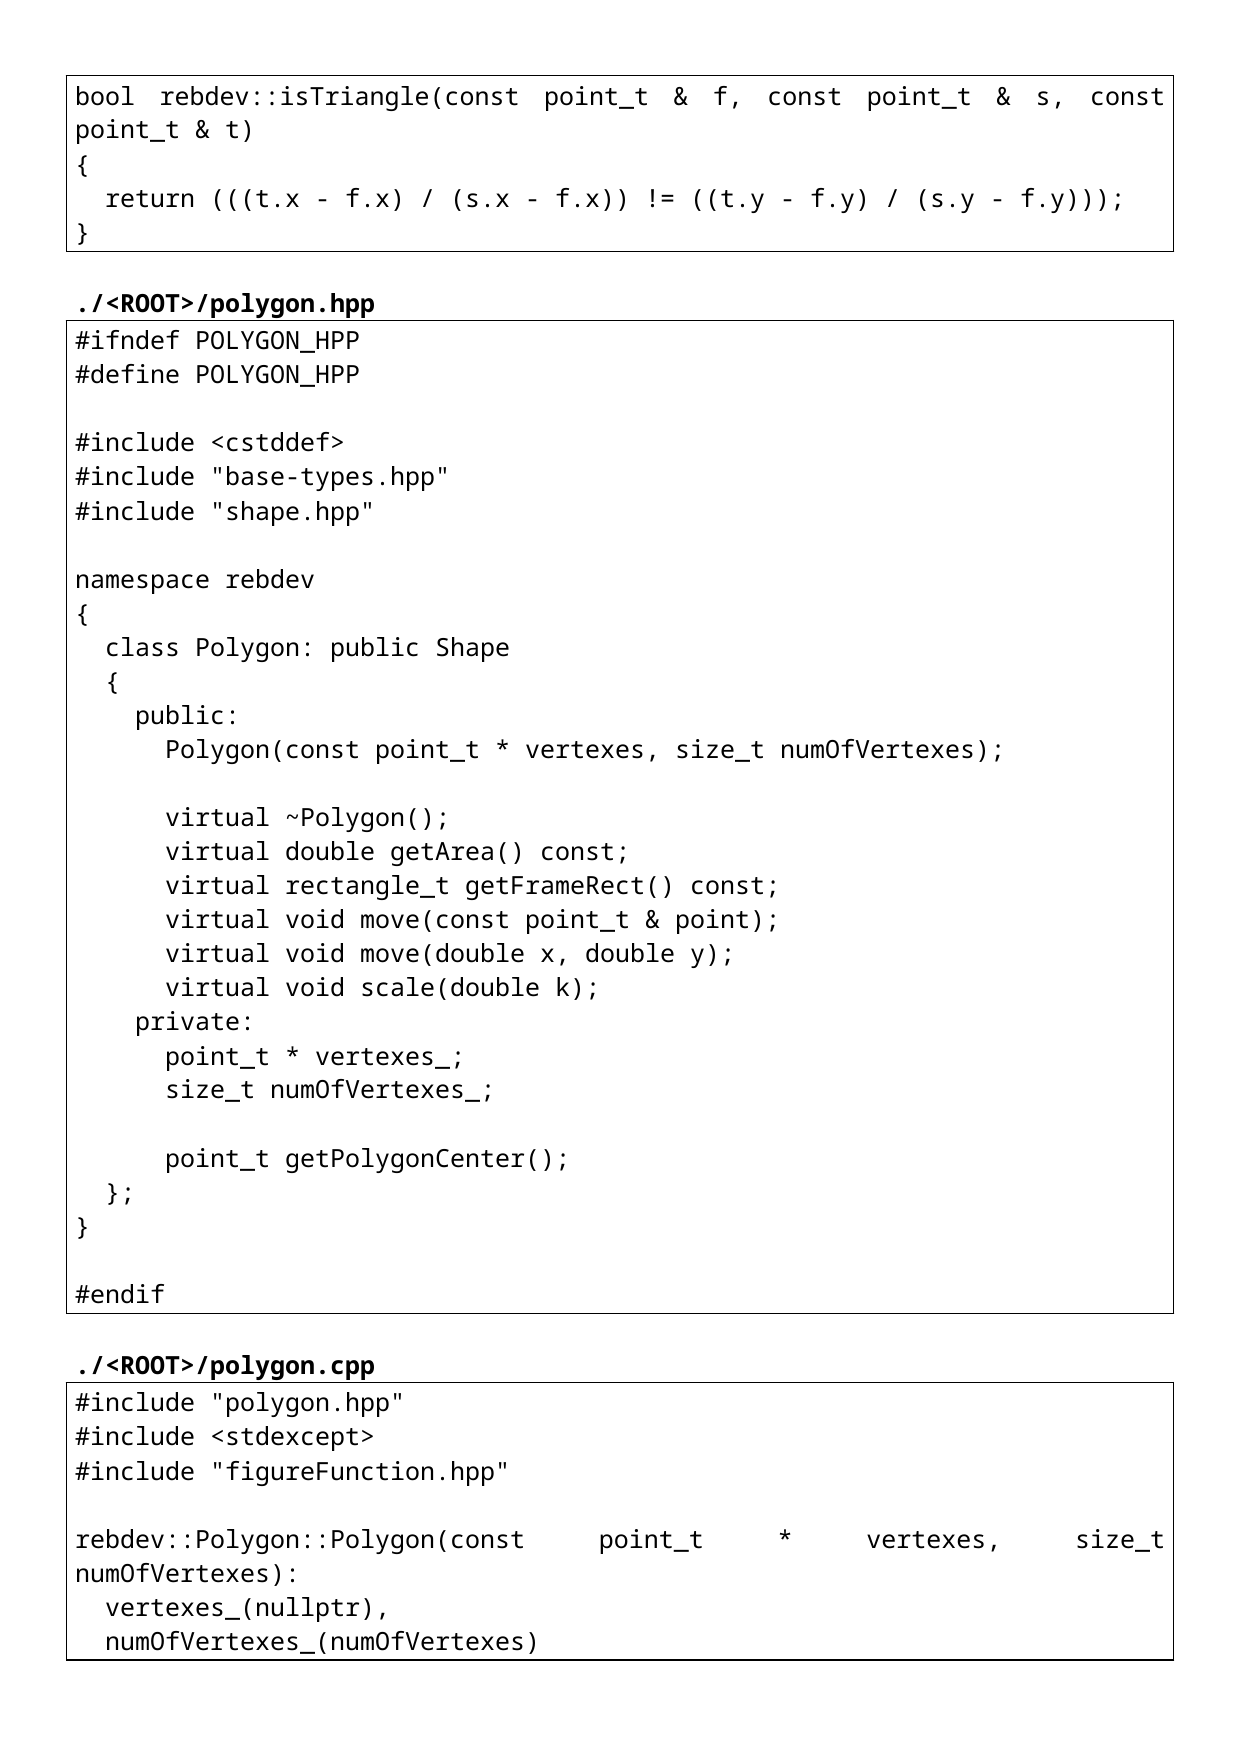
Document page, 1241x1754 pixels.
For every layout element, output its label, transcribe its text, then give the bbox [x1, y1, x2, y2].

text } [75, 1208, 1165, 1242]
text virtual double getArea() const; [75, 834, 1165, 868]
text return (((t.x - f.x) / (s.x - f.x)) != ((t.y - f.y) / (s.y - f.y))); [75, 180, 1165, 211]
text Polygon(const point_t * vertexes, size_t numOfVertexes); [75, 732, 1165, 766]
text numOfVertexes_(numOfVertexes) [67, 1620, 1173, 1659]
text vertexes_(nullptr), [75, 1589, 1165, 1620]
text private: [75, 1004, 1165, 1038]
text virtual void scale(double k); [75, 970, 1165, 1004]
text class Polygon: public Shape [75, 629, 1165, 663]
text virtual ~Polygon(); [75, 800, 1165, 834]
text #endif [67, 1273, 1173, 1313]
text ./<ROOT>/polygon.cpp [75, 1348, 1165, 1382]
text virtual rectangle_t getFrameRect() const; [75, 868, 1165, 902]
text } [67, 211, 1173, 251]
text size_t numOfVertexes_; [75, 1072, 1165, 1106]
text }; [75, 1174, 1165, 1208]
text #define POLYGON_HPP [75, 357, 1165, 391]
text namespace rebdev [75, 561, 1165, 595]
text #include <stdexcept> [75, 1419, 1165, 1453]
text point_t * vertexes_; [75, 1038, 1165, 1072]
text ./<ROOT>/polygon.hpp [75, 286, 1165, 320]
text { [75, 595, 1165, 629]
text #include <cstddef> [75, 425, 1165, 459]
text #include "shape.hpp" [75, 493, 1165, 527]
text bool rebdev::isTriangle(const point_t & f, const point_t & s, const point_t & t) [67, 76, 1173, 146]
text rebdev::Polygon::Polygon(const point_t * vertexes, size_t numOfVertexes): [75, 1521, 1165, 1589]
text #include "base-types.hpp" [75, 459, 1165, 493]
text point_t getPolygonCenter(); [75, 1140, 1165, 1174]
text public: [75, 697, 1165, 732]
text virtual void move(const point_t & point); [75, 902, 1165, 936]
text #include "figureFunction.hpp" [75, 1453, 1165, 1487]
text { [75, 663, 1165, 697]
text #ifndef POLYGON_HPP [67, 321, 1173, 357]
text virtual void move(double x, double y); [75, 936, 1165, 970]
text #include "polygon.hpp" [67, 1383, 1173, 1419]
text { [75, 146, 1165, 180]
